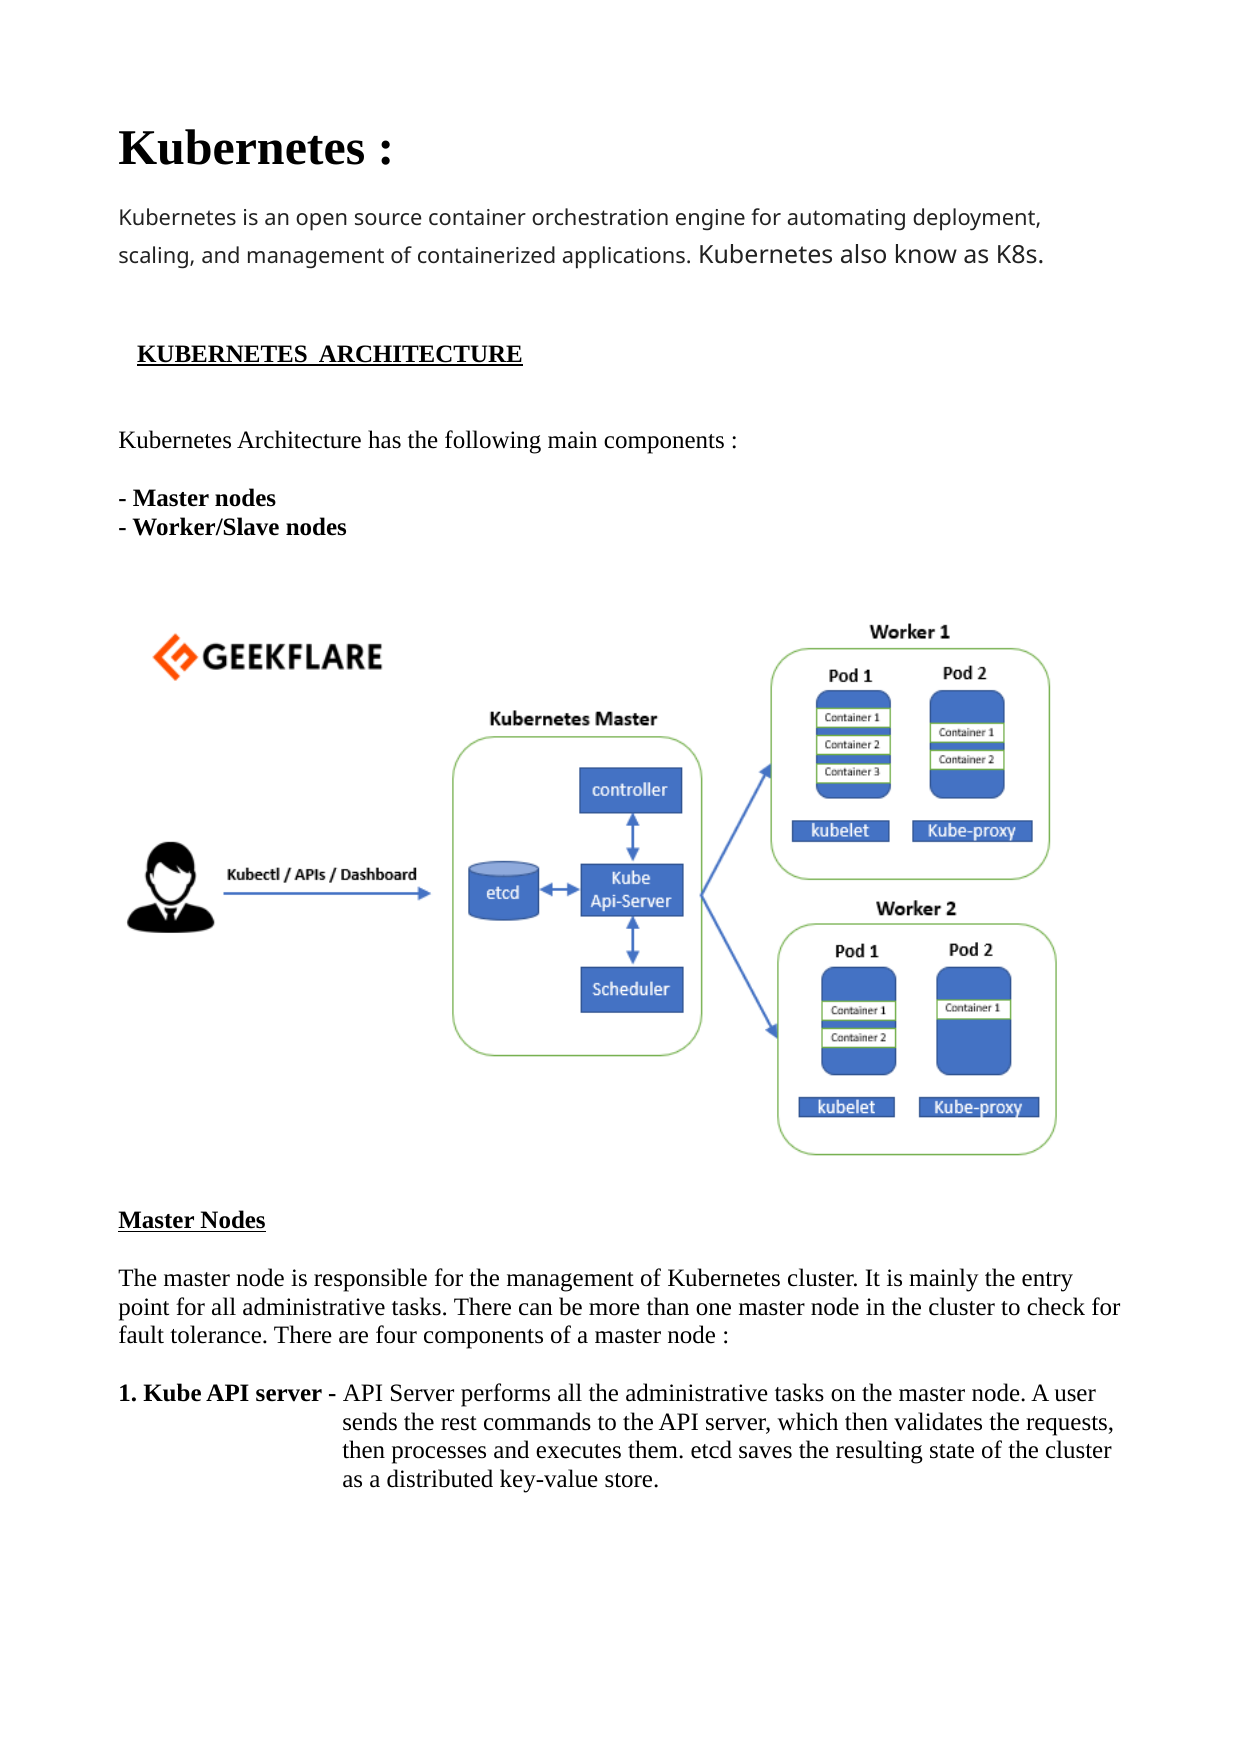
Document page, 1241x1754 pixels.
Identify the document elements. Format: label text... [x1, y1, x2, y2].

text Kubernetes Architecture has the following main components : [118, 425, 1122, 454]
text KUBERNETES ARCHITECTURE [118, 339, 1122, 368]
text 1. Kube API server - API Server performs all the administrative tasks on the master node. A user sends the rest commands to the API server, which then validates the requests, then processes and executes them. etcd saves the resulting state of the cluster as a distributed key-value store. [118, 1378, 1122, 1493]
picture [110, 618, 1085, 1169]
text Kubernetes is an open source container orchestration engine for automating deployment, scaling, and management of containerized applications. Kubernetes also know as K8s. [118, 202, 1122, 271]
text Master Nodes [118, 1206, 1122, 1234]
text - Worker/Slave nodes [118, 512, 1122, 540]
text The master node is responsible for the management of Kubernetes cluster. It is mainly the entry point for all administrative tasks. There can be more than one master node in the cluster to check for fault tolerance. There are four components of a master node : [118, 1263, 1122, 1349]
subtitle Kubernetes : [118, 118, 1122, 176]
text - Master nodes [118, 483, 1122, 512]
